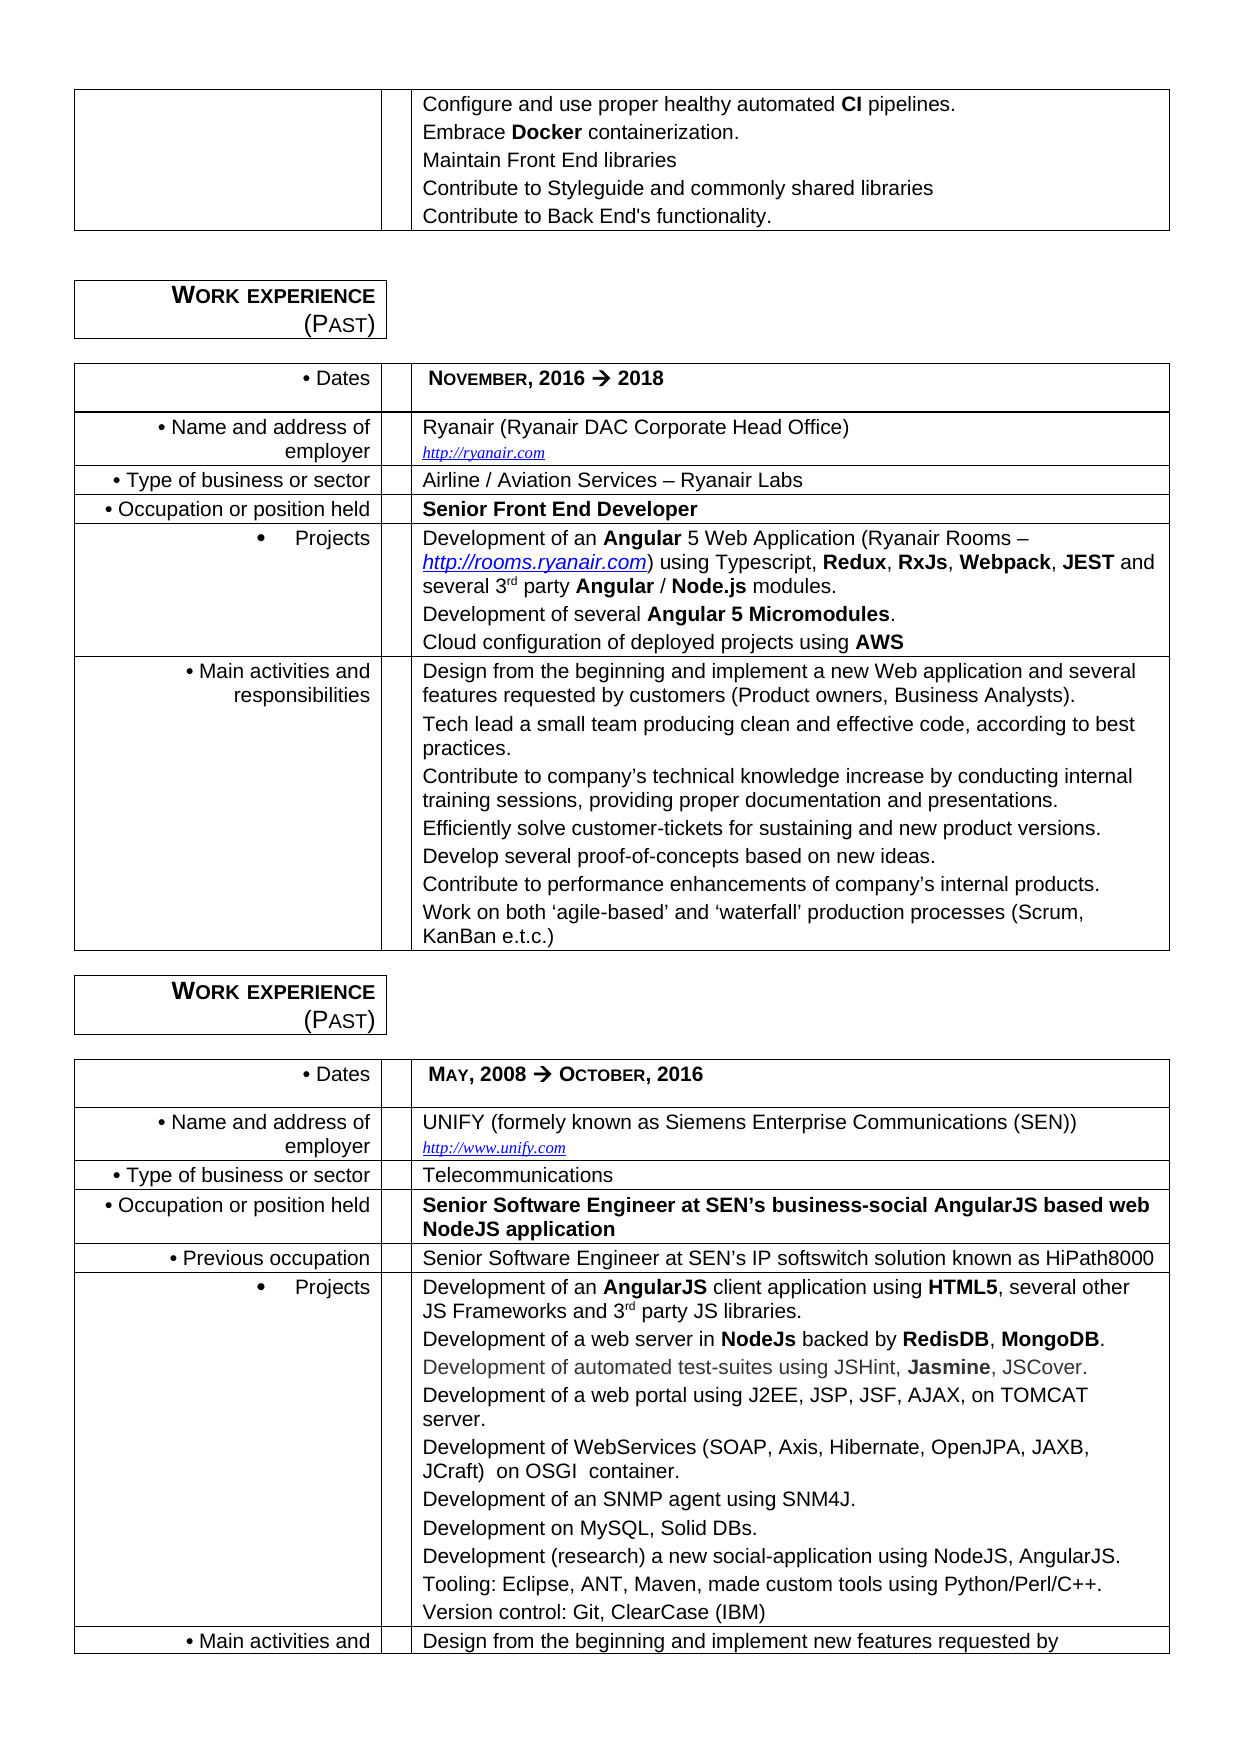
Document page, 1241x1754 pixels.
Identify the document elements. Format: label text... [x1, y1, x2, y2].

table_cell Senior Software Engineer at SEN’s IP softswitch solution known as HiPath8000 [412, 1244, 1169, 1272]
table_header • Dates [75, 364, 381, 411]
table_cell Projects [75, 524, 381, 656]
table_cell Senior Software Engineer at SEN’s business-social AngularJS based web NodeJS application [412, 1190, 1169, 1242]
table_header [382, 364, 411, 411]
table_cell • Occupation or position held [75, 495, 381, 523]
table_header Work experience (Past) [75, 976, 386, 1033]
table_cell [382, 1190, 411, 1242]
table_cell • Type of business or sector [75, 466, 381, 494]
table_cell • Occupation or position held [75, 1190, 381, 1242]
table_header • Dates [75, 1060, 381, 1107]
table_cell Telecommunications [412, 1161, 1169, 1189]
table_cell Airline / Aviation Services – Ryanair Labs [412, 466, 1169, 494]
table_cell • Previous occupation [75, 1244, 381, 1272]
table_cell Senior Front End Developer [412, 495, 1169, 523]
table_cell UNIFY (formely known as Siemens Enterprise Communications (SEN)) http://www.unify.com [412, 1108, 1169, 1160]
table_cell • Type of business or sector [75, 1161, 381, 1189]
table_header May, 2008  October, 2016 [412, 1060, 1169, 1107]
table_cell • Main activities and responsibilities [75, 657, 381, 950]
table_cell [382, 1161, 411, 1189]
table_cell [382, 1244, 411, 1272]
table_cell [382, 413, 411, 464]
table_cell [382, 657, 411, 950]
table_header [382, 1060, 411, 1107]
table_cell • Main activities and [75, 1627, 381, 1653]
table_cell • Name and address of employer [75, 413, 381, 464]
table_cell [382, 1108, 411, 1160]
table_cell [382, 495, 411, 523]
table_cell Design from the beginning and implement a new Web application and several features requested by customers (Product owners, Business Analysts). Tech lead a small team producing clean and effective code, according to best practices. Contribute to company’s technical knowledge increase by conducting internal training sessions, providing proper documentation and presentations. Efficiently solve customer-tickets for sustaining and new product versions. Develop several proof-of-concepts based on new ideas. Contribute to performance enhancements of company’s internal products. Work on both ‘agile-based’ and ‘waterfall’ production processes (Scrum, KanBan e.t.c.) [412, 657, 1169, 950]
table_cell Development of an AngularJS client application using HTML5, several other JS Frameworks and 3rd party JS libraries. Development of a web server in NodeJs backed by RedisDB, MongoDB. Development of automated test-suites using JSHint, Jasmine, JSCover. Development of a web portal using J2EE, JSP, JSF, AJAX, on TOMCAT server. Development of WebServices (SOAP, Axis, Hibernate, OpenJPA, JAXB, JCraft) on OSGI container. Development of an SNMP agent using SNM4J. Development on MySQL, Solid DBs. Development (research) a new social-application using NodeJS, AngularJS. Tooling: Eclipse, ANT, Maven, made custom tools using Python/Perl/C++. Version control: Git, ClearCase (IBM) [412, 1273, 1169, 1626]
table_cell [75, 90, 381, 230]
table_cell [382, 1627, 411, 1653]
table_cell Development of an Angular 5 Web Application (Ryanair Rooms – http://rooms.ryanair.com) using Typescript, Redux, RxJs, Webpack, JEST and several 3rd party Angular / Node.js modules. Development of several Angular 5 Micromodules. Cloud configuration of deployed projects using AWS [412, 524, 1169, 656]
table_cell [382, 90, 411, 230]
table_cell Projects [75, 1273, 381, 1626]
table_cell Design from the beginning and implement new features requested by [412, 1627, 1169, 1653]
table_header November, 2016  2018 [412, 364, 1169, 411]
table_cell Configure and use proper healthy automated CI pipelines. Embrace Docker containerization. Maintain Front End libraries Contribute to Styleguide and commonly shared libraries Contribute to Back End's functionality. [412, 90, 1169, 230]
table_cell [382, 466, 411, 494]
table_cell [382, 1273, 411, 1626]
table_cell [382, 524, 411, 656]
table_header Work experience (Past) [75, 281, 386, 338]
table_cell • Name and address of employer [75, 1108, 381, 1160]
table_cell Ryanair (Ryanair DAC Corporate Head Office) http://ryanair.com [412, 413, 1169, 464]
